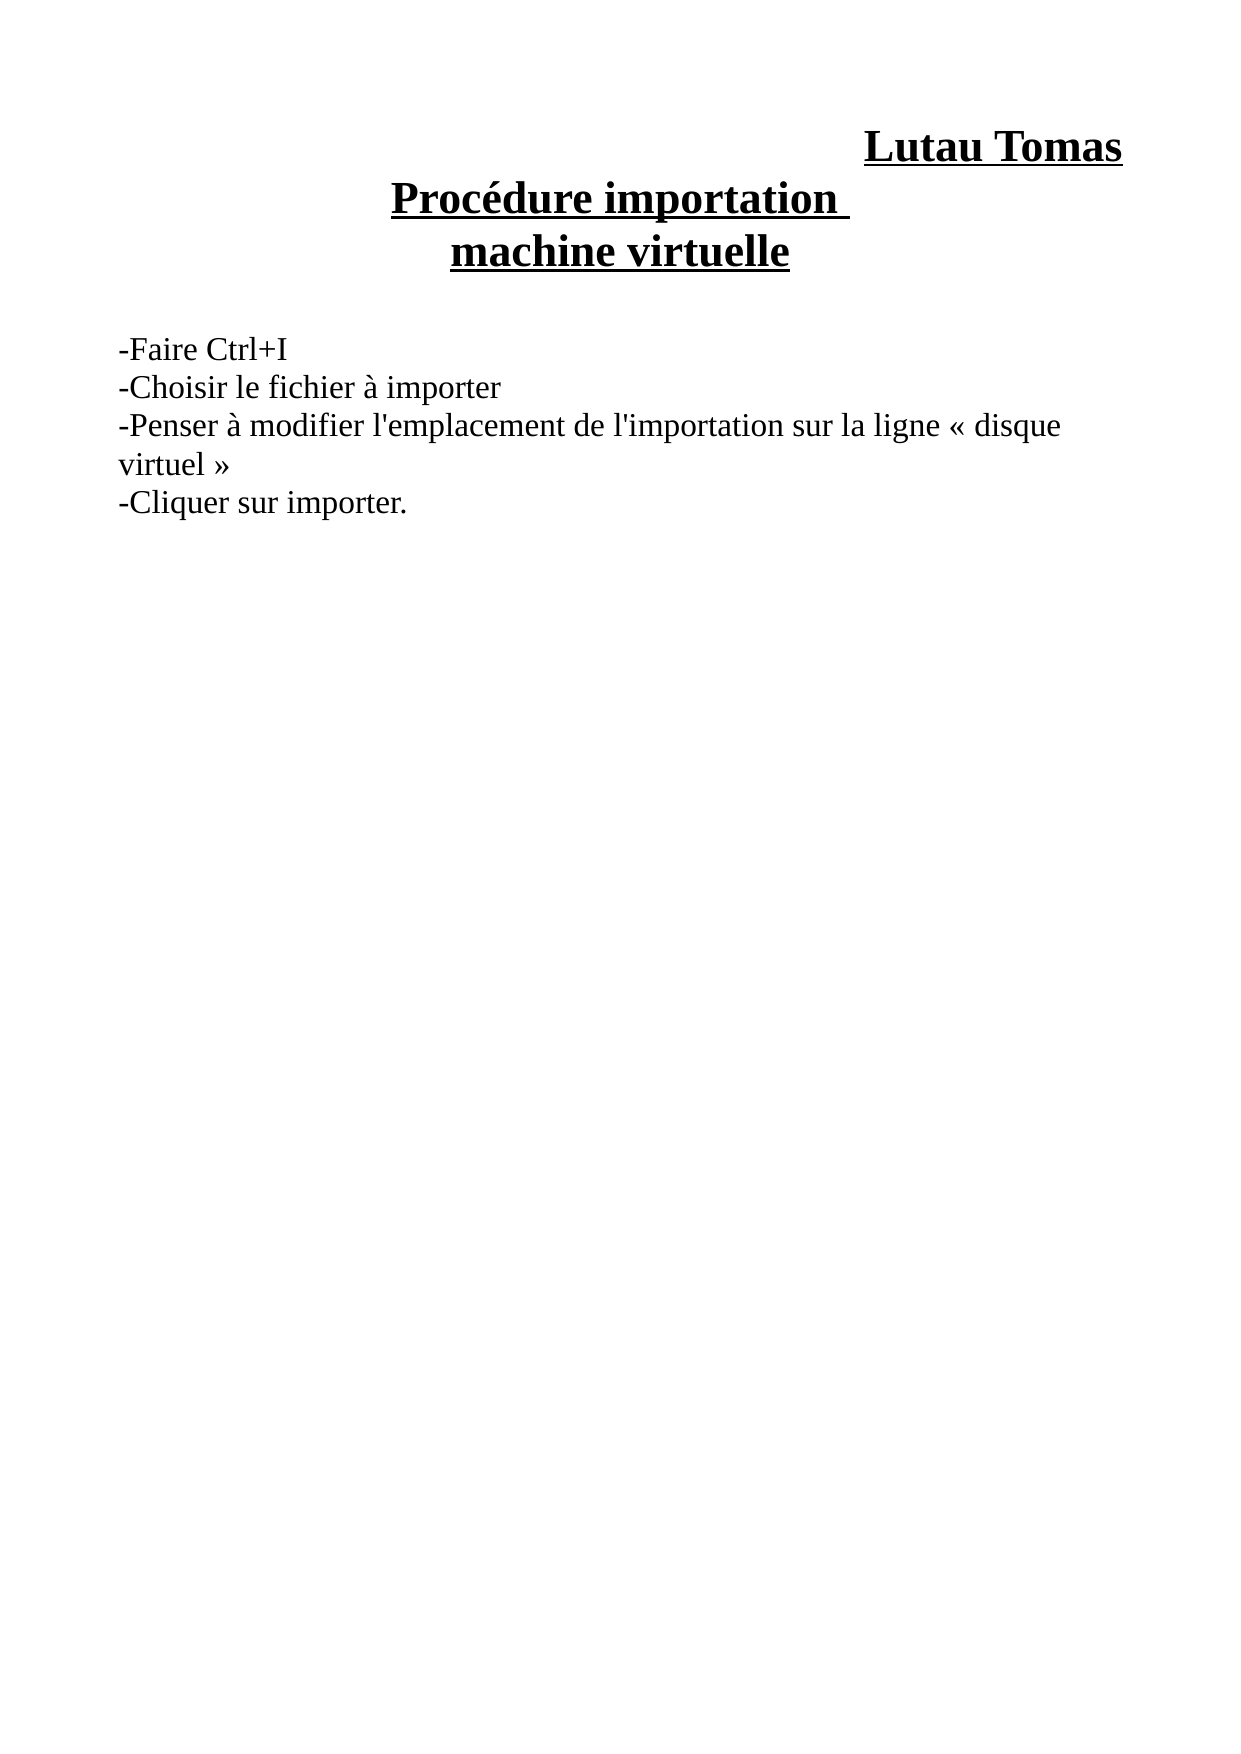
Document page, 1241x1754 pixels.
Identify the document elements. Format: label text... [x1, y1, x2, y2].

text Procédure importation [118, 171, 1122, 223]
text machine virtuelle [118, 223, 1122, 276]
text -Penser à modifier l'emplacement de l'importation sur la ligne « disque virtuel » [118, 406, 1122, 482]
text -Faire Ctrl+I [118, 329, 1122, 367]
text Lutau Tomas [118, 118, 1122, 171]
text -Cliquer sur importer. [118, 482, 1122, 521]
text -Choisir le fichier à importer [118, 367, 1122, 406]
